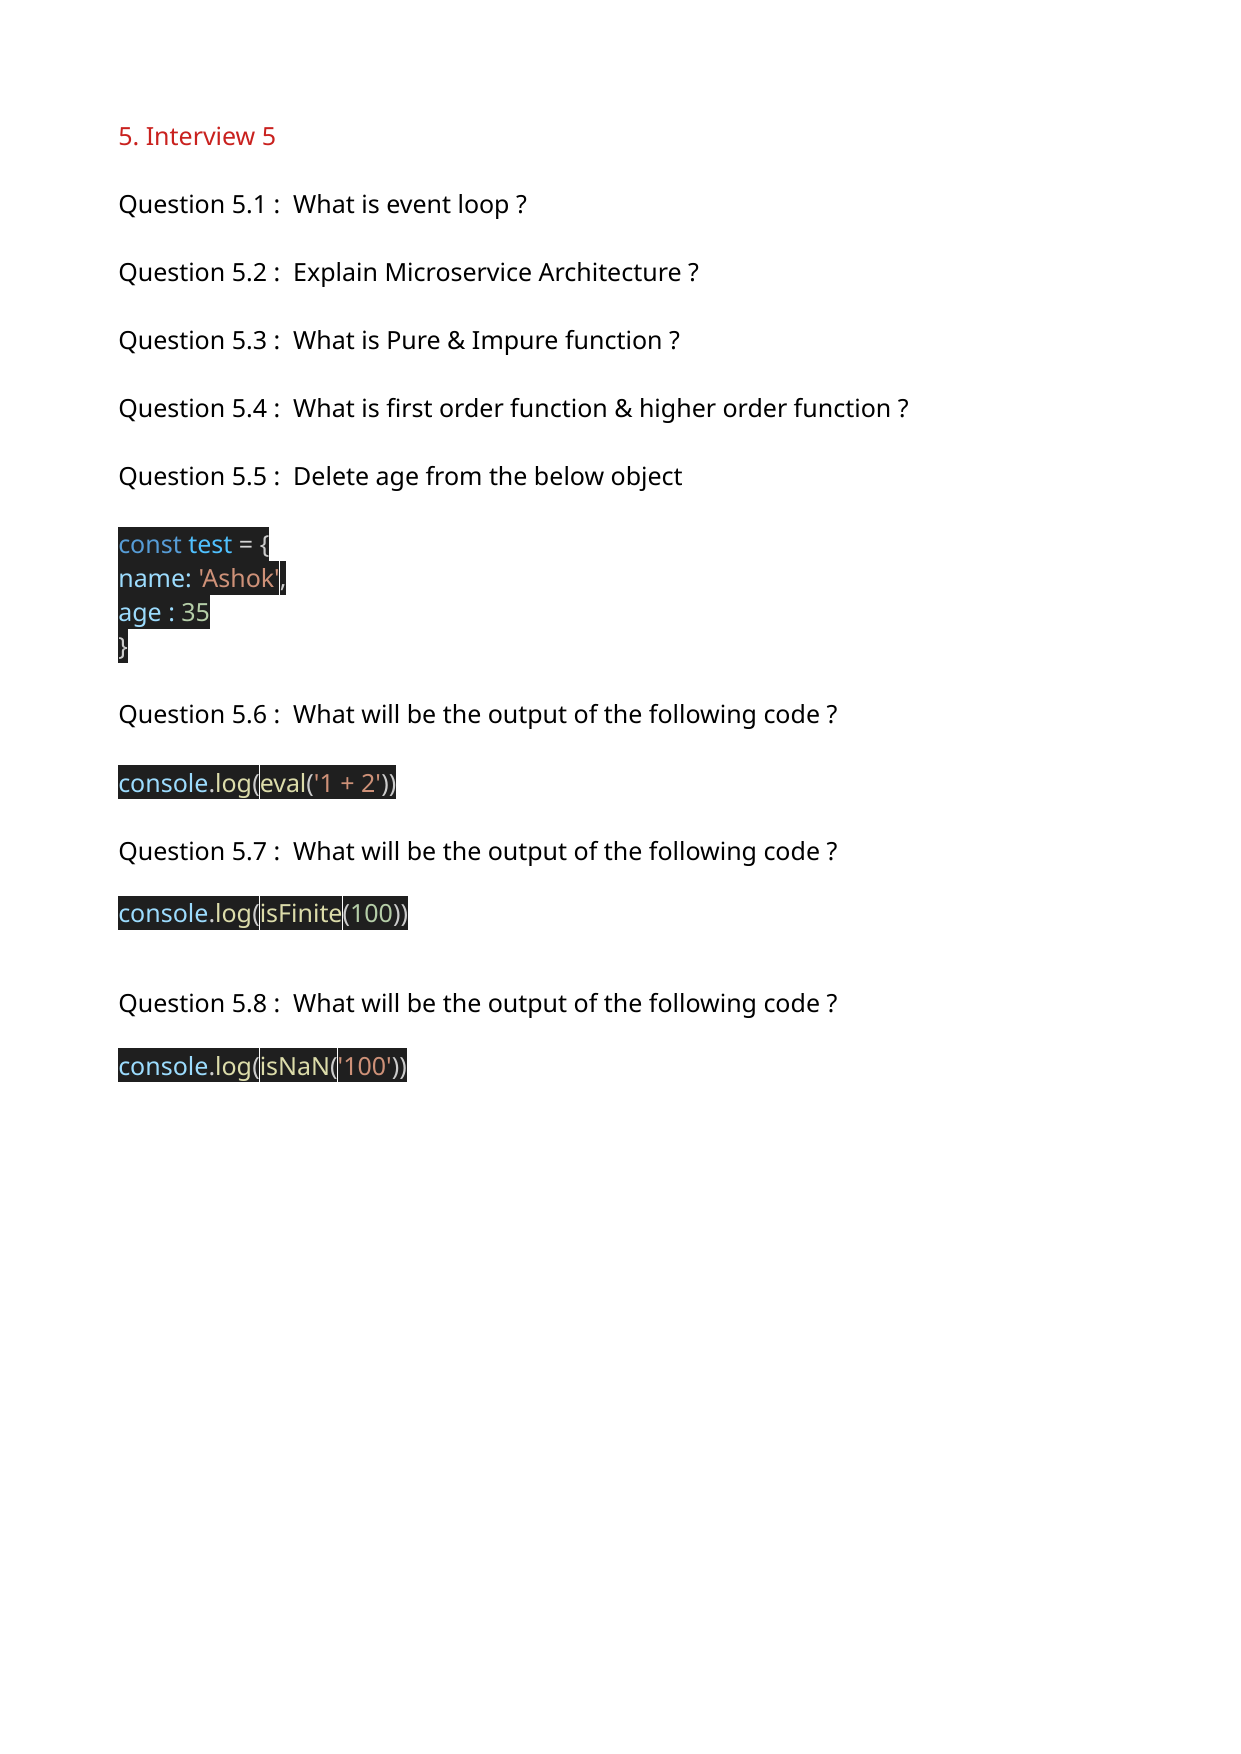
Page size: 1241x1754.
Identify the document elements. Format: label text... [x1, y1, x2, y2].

text console.log(isNaN('100')) [118, 1048, 1122, 1082]
text Question 5.3 : What is Pure & Impure function ? [118, 322, 1122, 357]
text console.log(isFinite(100)) [118, 896, 1122, 930]
text name: 'Ashok', [118, 561, 1122, 595]
text Question 5.2 : Explain Microservice Architecture ? [118, 254, 1122, 288]
text } [118, 629, 1122, 663]
text console.log(eval('1 + 2')) [118, 765, 1122, 799]
text Question 5.5 : Delete age from the below object [118, 459, 1122, 493]
text age : 35 [118, 595, 1122, 629]
text Question 5.4 : What is first order function & higher order function ? [118, 391, 1122, 425]
text Question 5.7 : What will be the output of the following code ? [118, 833, 1122, 867]
text 5. Interview 5 [118, 118, 1122, 152]
text Question 5.8 : What will be the output of the following code ? [118, 986, 1122, 1020]
text Question 5.6 : What will be the output of the following code ? [118, 697, 1122, 731]
text Question 5.1 : What is event loop ? [118, 186, 1122, 220]
text const test = { [118, 527, 1122, 561]
